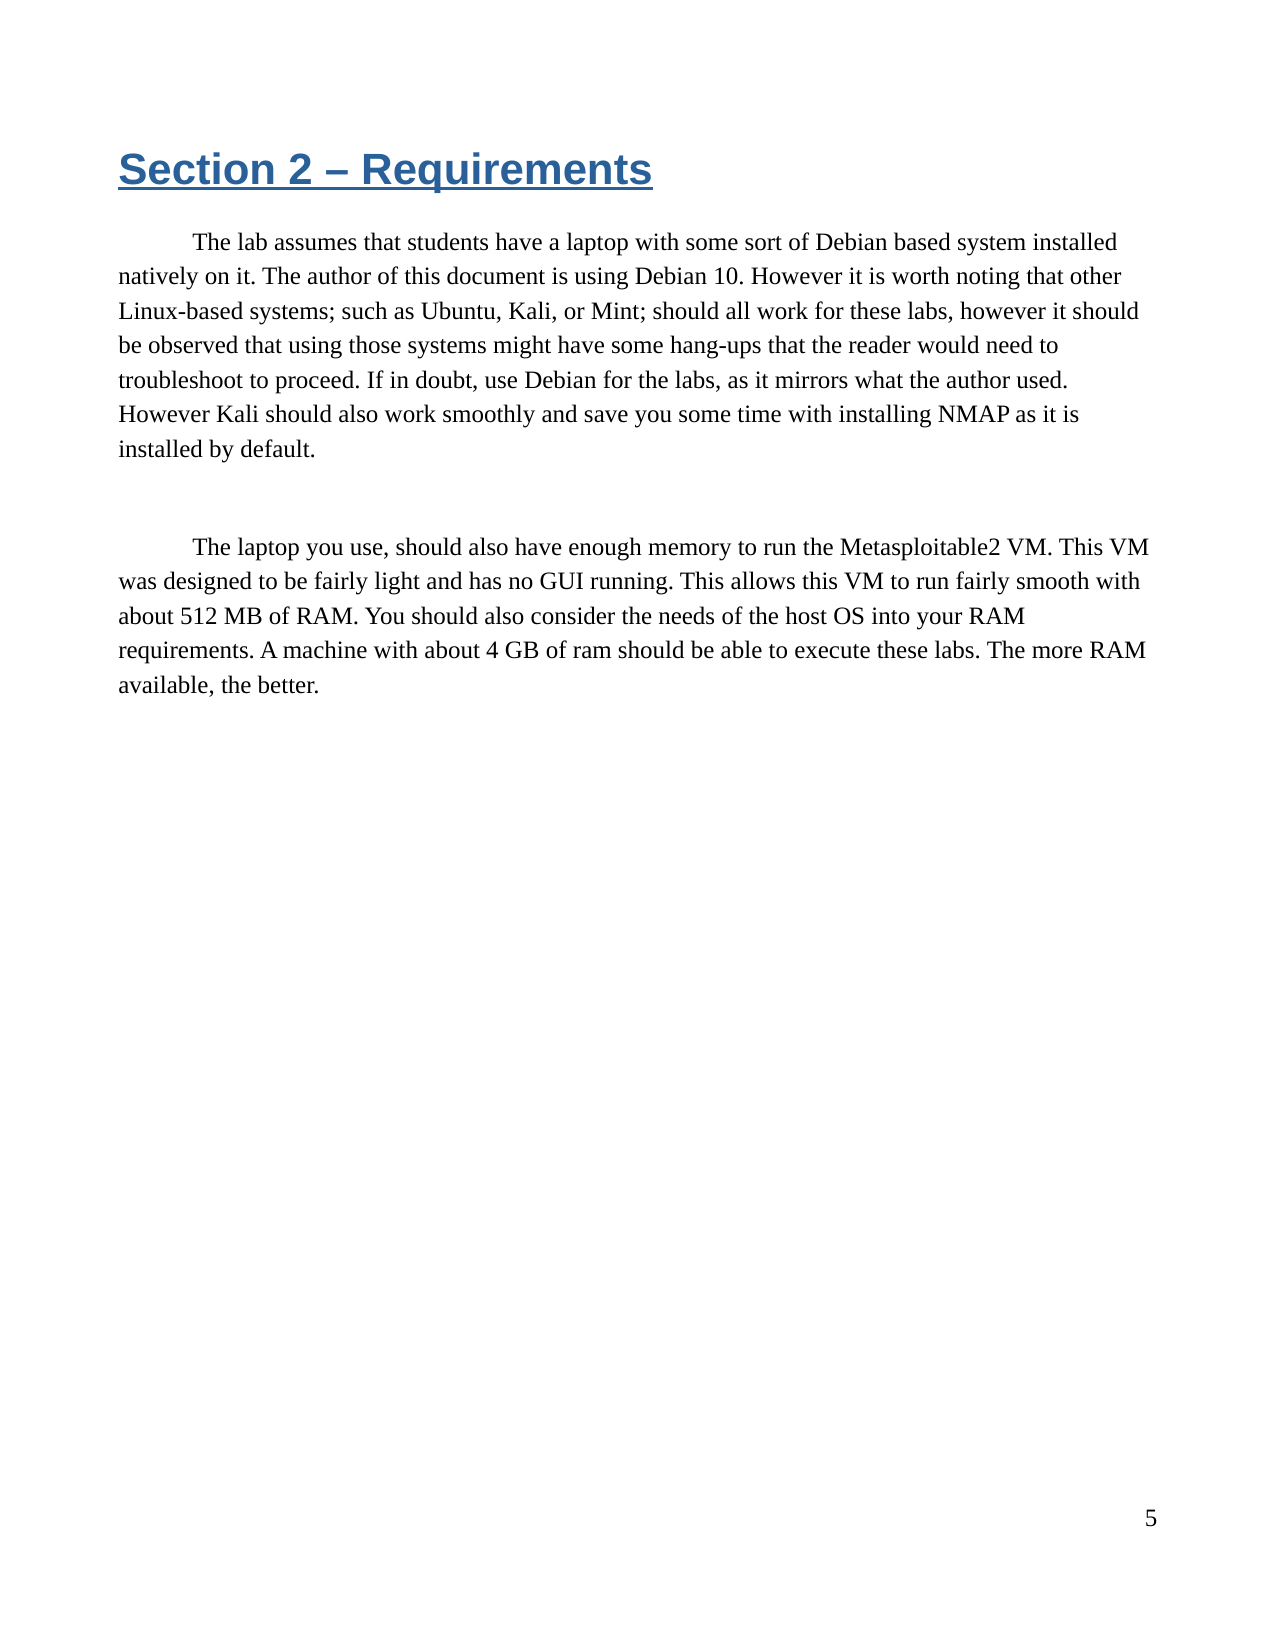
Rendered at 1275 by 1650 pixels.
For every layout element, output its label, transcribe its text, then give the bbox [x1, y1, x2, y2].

subtitle Section 2 – Requirements [118, 144, 1157, 194]
text The lab assumes that students have a laptop with some sort of Debian based system installed natively on it. The author of this document is using Debian 10. However it is worth noting that other Linux-based systems; such as Ubuntu, Kali, or Mint; should all work for these labs, however it should be observed that using those systems might have some hang-ups that the reader would need to troubleshoot to proceed. If in doubt, use Debian for the labs, as it mirrors what the author used. However Kali should also work smoothly and save you some time with installing NMAP as it is installed by default. [118, 227, 1157, 463]
text The laptop you use, should also have enough memory to run the Metasploitable2 VM. This VM was designed to be fairly light and has no GUI running. This allows this VM to run fairly smooth with about 512 MB of RAM. You should also consider the needs of the host OS into your RAM requirements. A machine with about 4 GB of ram should be able to execute these labs. The more RAM available, the better. [118, 532, 1157, 699]
